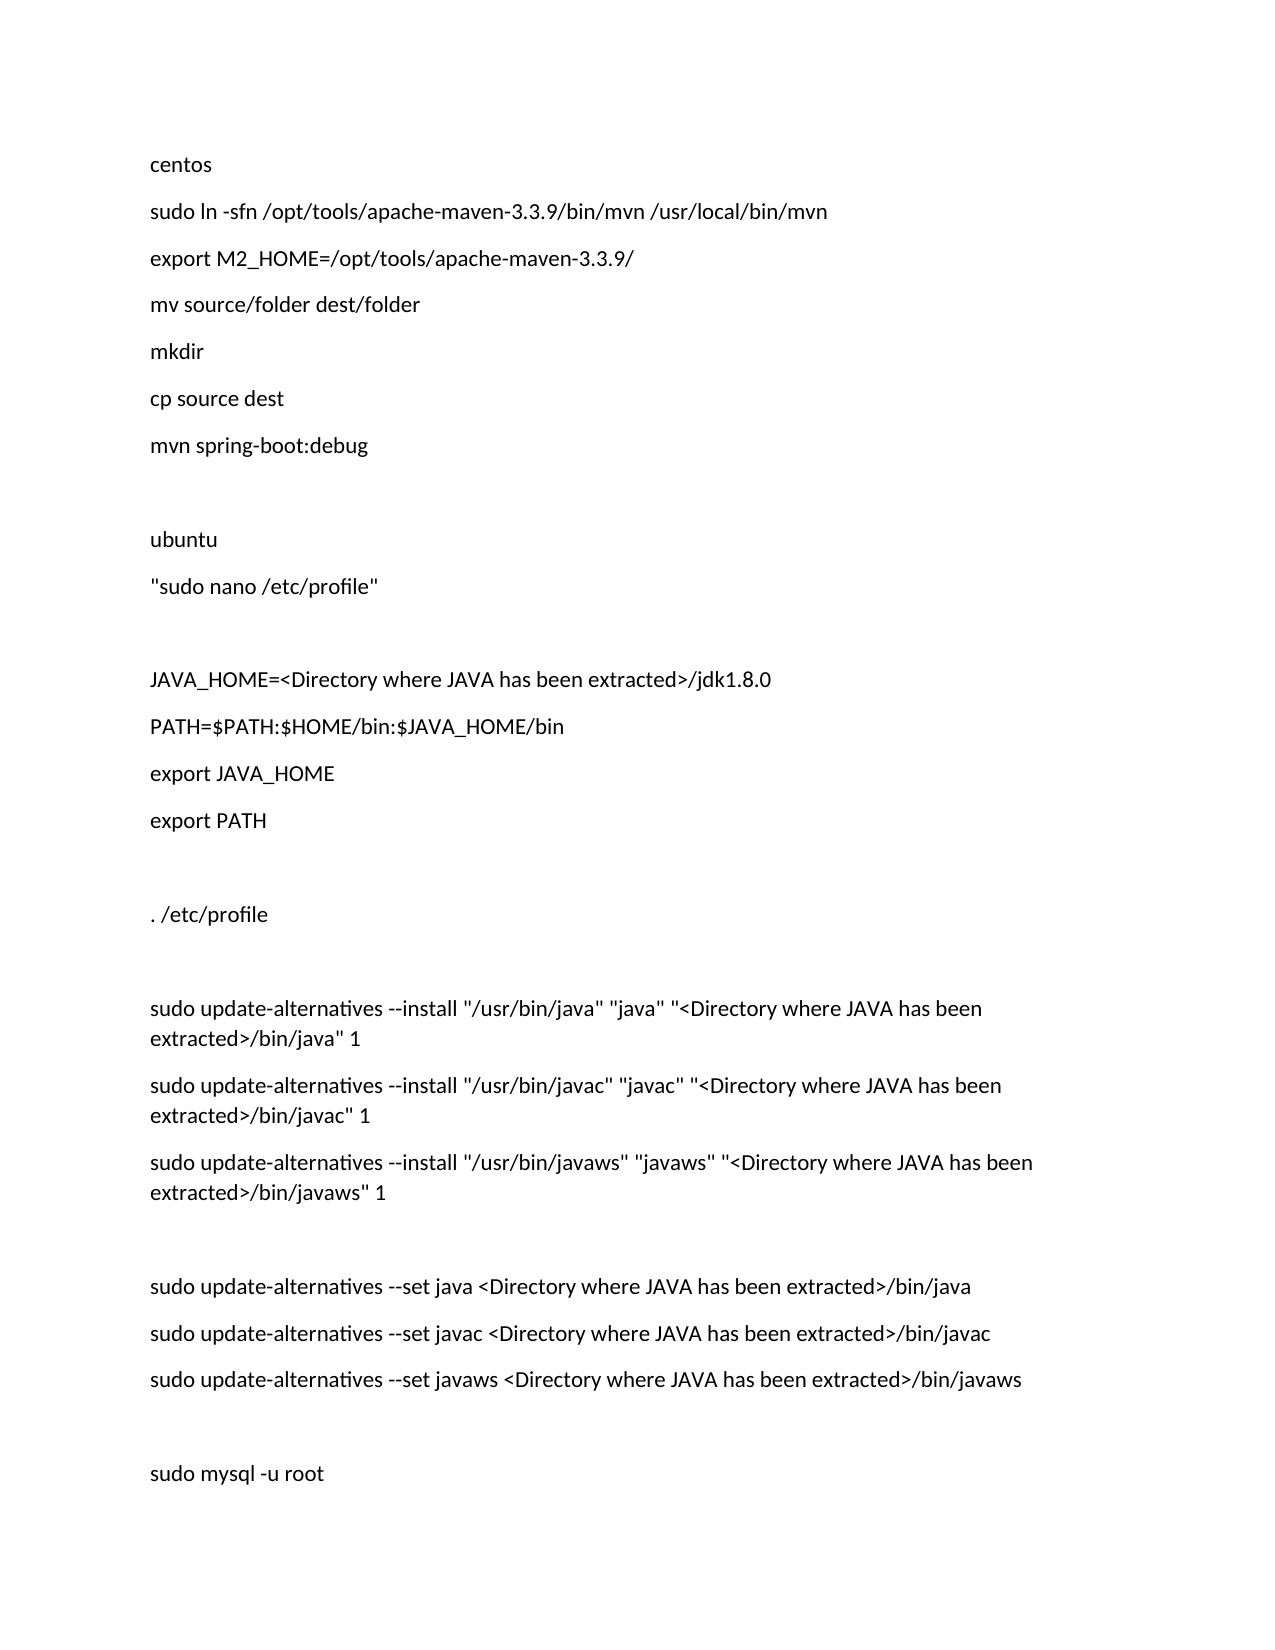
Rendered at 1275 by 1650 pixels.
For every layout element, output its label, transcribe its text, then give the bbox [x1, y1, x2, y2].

text sudo update-alternatives --set javaws <Directory where JAVA has been extracted>/bin/javaws [150, 1366, 1125, 1394]
text ubuntu [150, 525, 1125, 553]
text export JAVA_HOME [150, 759, 1125, 787]
text . /etc/profile [150, 900, 1125, 928]
text mvn spring-boot:debug [150, 431, 1125, 459]
text centos [150, 150, 1125, 178]
text mv source/folder dest/folder [150, 291, 1125, 319]
text PATH=$PATH:$HOME/bin:$JAVA_HOME/bin [150, 712, 1125, 741]
text sudo update-alternatives --install "/usr/bin/javac" "javac" "<Directory where JAVA has been extracted>/bin/javac" 1 [150, 1071, 1125, 1129]
text sudo update-alternatives --install "/usr/bin/javaws" "javaws" "<Directory where JAVA has been extracted>/bin/javaws" 1 [150, 1148, 1125, 1206]
text cp source dest [150, 384, 1125, 412]
text export M2_HOME=/opt/tools/apache-maven-3.3.9/ [150, 244, 1125, 272]
text sudo update-alternatives --install "/usr/bin/java" "java" "<Directory where JAVA has been extracted>/bin/java" 1 [150, 994, 1125, 1052]
text sudo mysql -u root [150, 1459, 1125, 1487]
text sudo update-alternatives --set java <Directory where JAVA has been extracted>/bin/java [150, 1272, 1125, 1300]
text sudo update-alternatives --set javac <Directory where JAVA has been extracted>/bin/javac [150, 1319, 1125, 1347]
text "sudo nano /etc/profile" [150, 572, 1125, 600]
text export PATH [150, 806, 1125, 834]
text JAVA_HOME=<Directory where JAVA has been extracted>/jdk1.8.0 [150, 666, 1125, 694]
text mkdir [150, 337, 1125, 366]
text sudo ln -sfn /opt/tools/apache-maven-3.3.9/bin/mvn /usr/local/bin/mvn [150, 197, 1125, 225]
